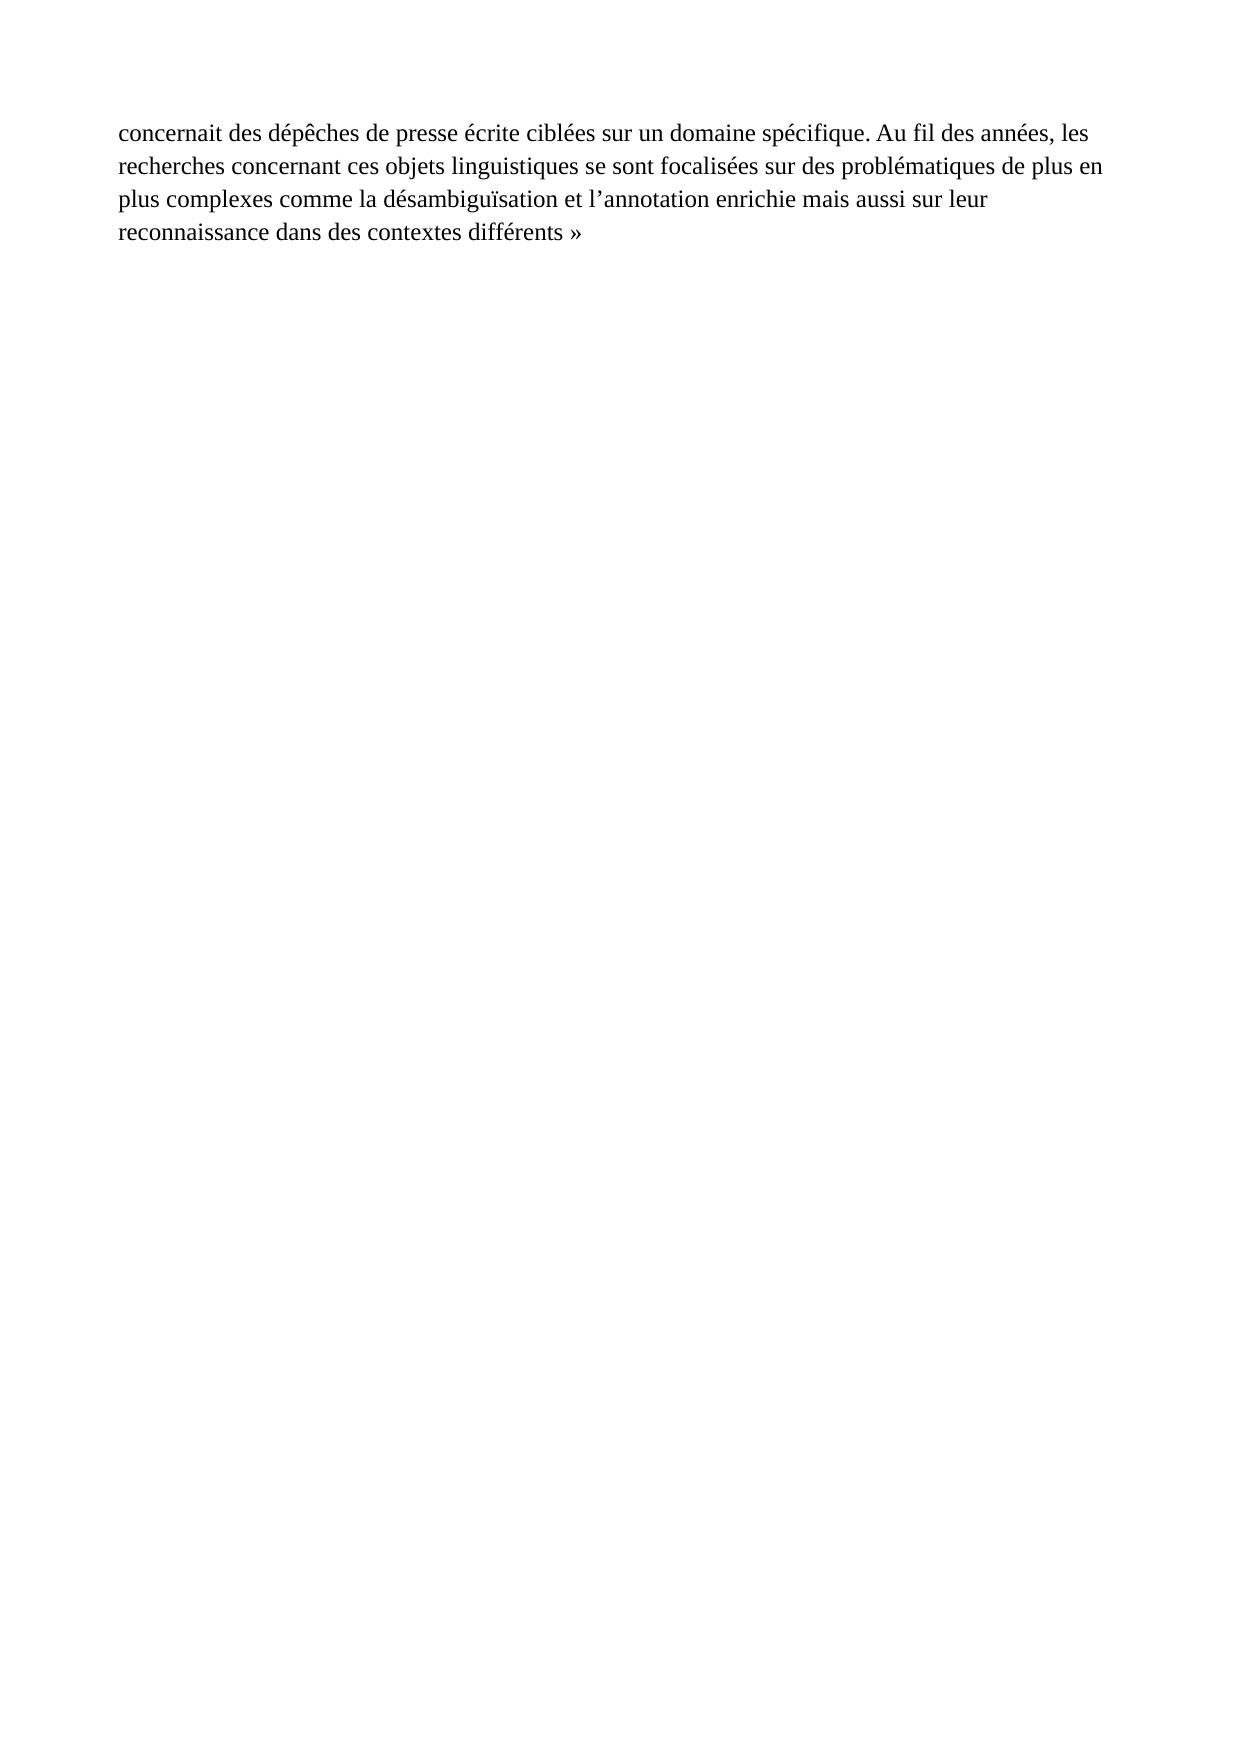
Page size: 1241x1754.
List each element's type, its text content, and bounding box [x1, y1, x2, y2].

text concernait des dépêches de presse écrite ciblées sur un domaine spécifique. Au fil des années, les recherches concernant ces objets linguistiques se sont focalisées sur des problématiques de plus en plus complexes comme la désambiguïsation et l’annotation enrichie mais aussi sur leur reconnaissance dans des contextes différents » [118, 118, 1122, 246]
